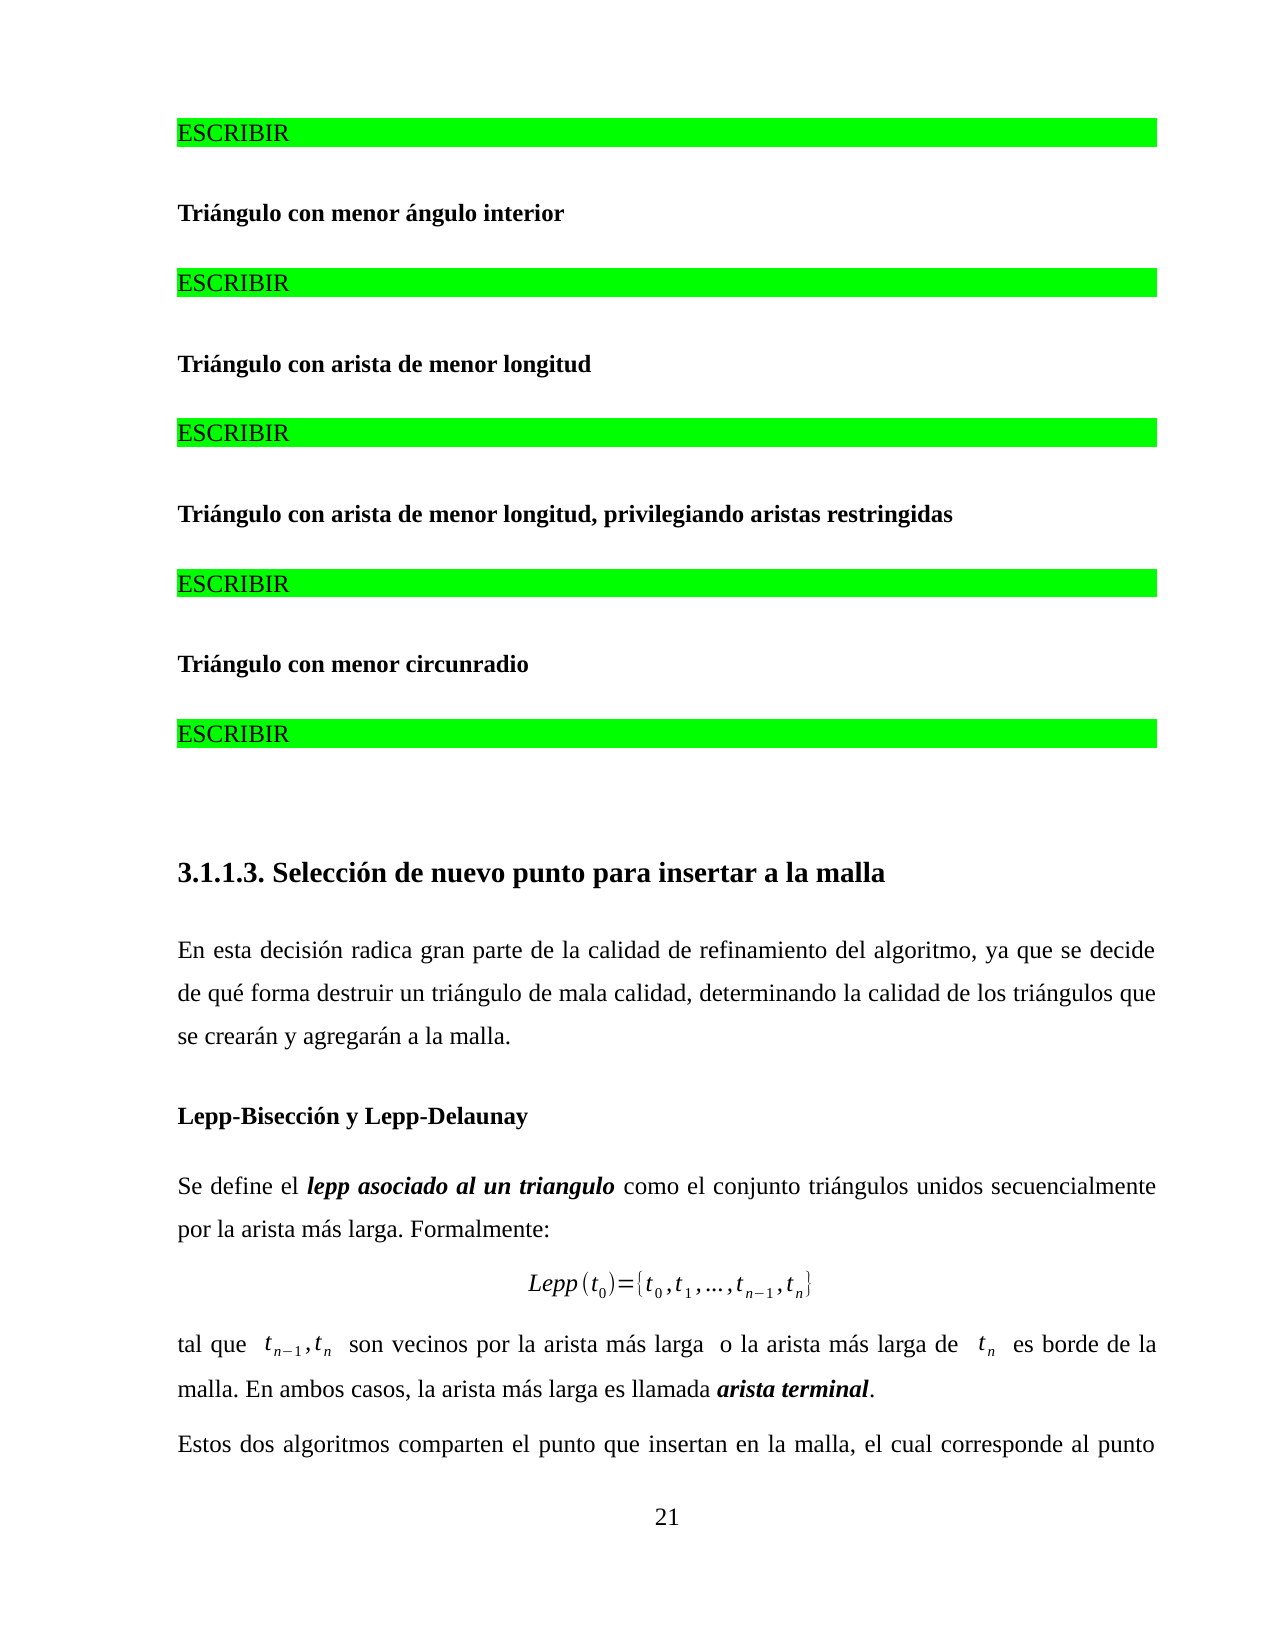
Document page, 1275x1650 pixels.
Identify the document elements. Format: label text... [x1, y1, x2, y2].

text ESCRIBIR [177, 719, 1157, 748]
subtitle Selección de nuevo punto para insertar a la malla [177, 855, 1157, 889]
subtitle Triángulo con menor ángulo interior [177, 199, 1157, 227]
text Estos dos algoritmos comparten el punto que insertan en la malla, el cual corresponde al punto [177, 1429, 1157, 1458]
text ESCRIBIR [177, 118, 1157, 147]
text Se define el lepp asociado al un triangulo como el conjunto triángulos unidos secuencialmente por la arista más larga. Formalmente: [177, 1171, 1157, 1243]
text En esta decisión radica gran parte de la calidad de refinamiento del algoritmo, ya que se decide de qué forma destruir un triángulo de mala calidad, determinando la calidad de los triángulos que se crearán y agregarán a la malla. [177, 935, 1157, 1050]
text ESCRIBIR [177, 268, 1157, 297]
subtitle Triángulo con menor circunradio [177, 649, 1157, 678]
text tal queson vecinos por la arista más larga o la arista más larga dees borde de la malla. En ambos casos, la arista más larga es llamada arista terminal. [177, 1328, 1157, 1403]
text ESCRIBIR [177, 569, 1157, 597]
text ESCRIBIR [177, 418, 1157, 447]
subtitle Triángulo con arista de menor longitud, privilegiando aristas restringidas [177, 499, 1157, 528]
subtitle Lepp-Bisección y Lepp-Delaunay [177, 1102, 1157, 1130]
subtitle Triángulo con arista de menor longitud [177, 349, 1157, 377]
